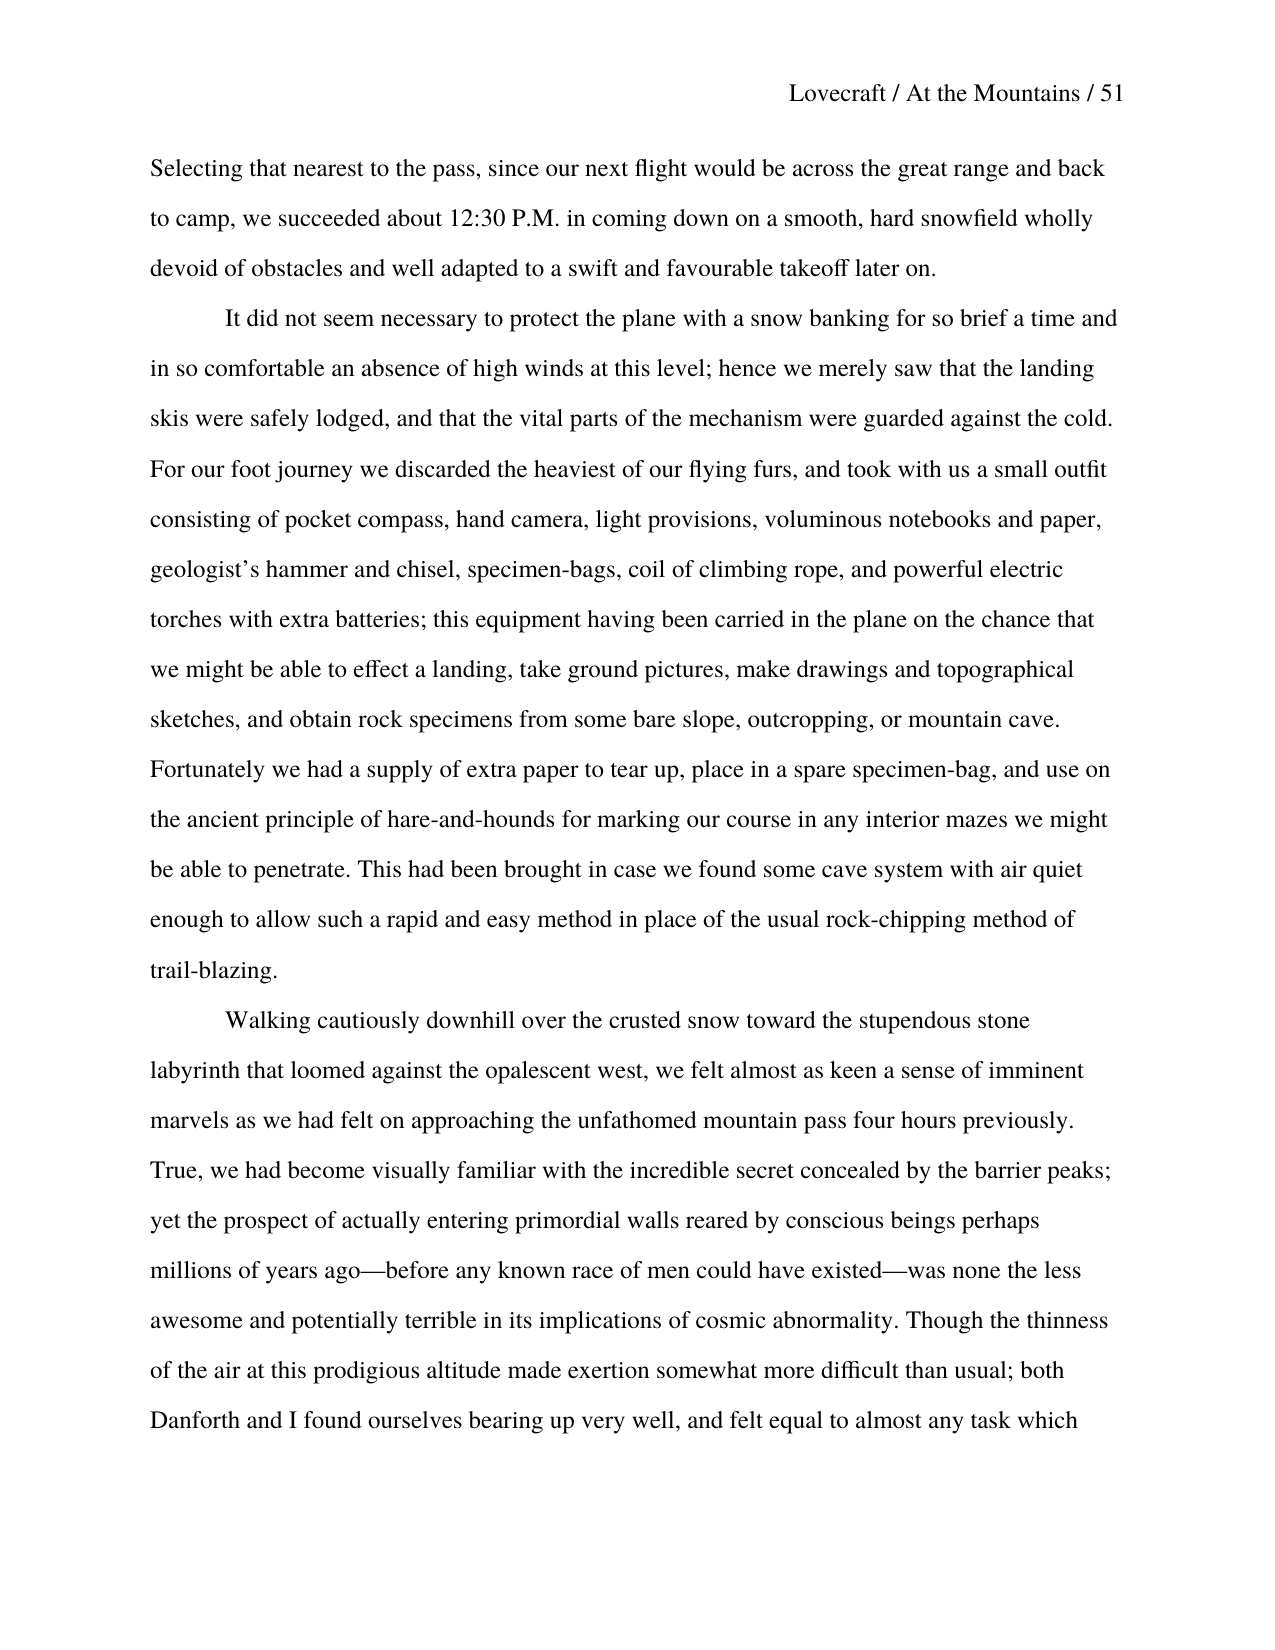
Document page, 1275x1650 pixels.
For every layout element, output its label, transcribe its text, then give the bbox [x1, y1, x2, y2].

text Walking cautiously downhill over the crusted snow toward the stupendous stone labyrinth that loomed against the opalescent west, we felt almost as keen a sense of imminent marvels as we had felt on approaching the unfathomed mountain pass four hours previously. True, we had become visually familiar with the incredible secret concealed by the barrier peaks; yet the prospect of actually entering primordial walls reared by conscious beings perhaps millions of years ago—before any known race of men could have existed—was none the less awesome and potentially terrible in its implications of cosmic abnormality. Though the thinness of the air at this prodigious altitude made exertion somewhat more difficult than usual; both Danforth and I found ourselves bearing up very well, and felt equal to almost any task which [150, 1002, 1125, 1436]
text It did not seem necessary to protect the plane with a snow banking for so brief a time and in so comfortable an absence of high winds at this level; hence we merely saw that the landing skis were safely lodged, and that the vital parts of the mechanism were guarded against the cold. For our foot journey we discarded the heaviest of our flying furs, and took with us a small outfit consisting of pocket compass, hand camera, light provisions, voluminous notebooks and paper, geologist’s hammer and chisel, specimen-bags, coil of climbing rope, and powerful electric torches with extra batteries; this equipment having been carried in the plane on the chance that we might be able to effect a landing, take ground pictures, make drawings and topographical sketches, and obtain rock specimens from some bare slope, outcropping, or mountain cave. Fortunately we had a supply of extra paper to tear up, place in a spare specimen-bag, and use on the ancient principle of hare-and-hounds for marking our course in any interior mazes we might be able to penetrate. This had been brought in case we found some cave system with air quiet enough to allow such a rapid and easy method in place of the usual rock-chipping method of trail-blazing. [150, 300, 1125, 985]
text Selecting that nearest to the pass, since our next flight would be across the great range and back to camp, we succeeded about 12:30 P.M. in coming down on a smooth, hard snowfield wholly devoid of obstacles and well adapted to a swift and favourable takeoff later on. [150, 150, 1125, 284]
